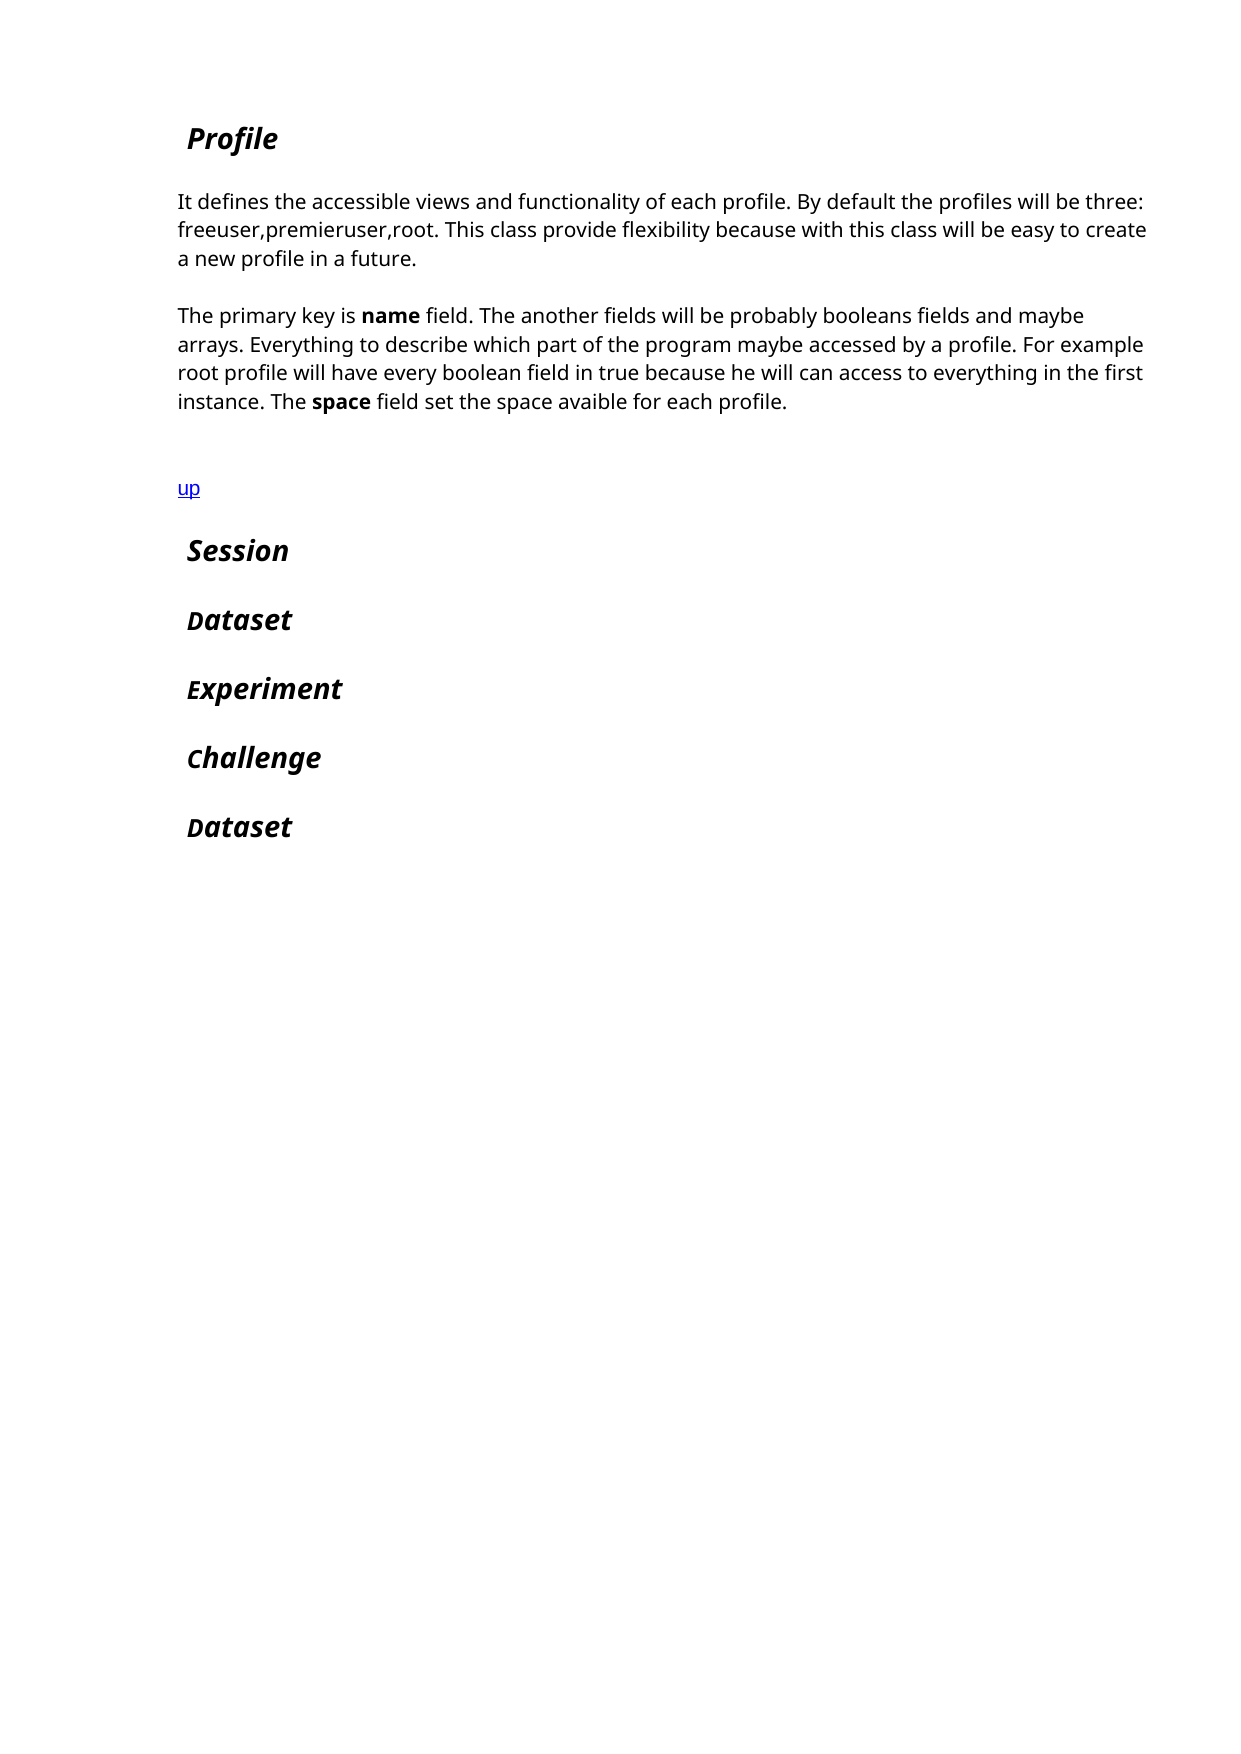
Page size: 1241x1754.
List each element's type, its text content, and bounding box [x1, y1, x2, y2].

subtitle Dataset [187, 599, 204, 639]
text up [177, 444, 1152, 501]
subtitle Challenge [332, 737, 1142, 777]
text The primary key is name field. The another fields will be probably booleans fields and maybe arrays. Everything to describe which part of the program maybe accessed by a profile. For example root profile will have every boolean field in true because he will can access to everything in the first instance. The space field set the space avaible for each profile. [799, 301, 1152, 415]
subtitle Dataset [187, 806, 204, 846]
subtitle Experiment [353, 668, 1142, 708]
subtitle Profile [289, 118, 1142, 158]
subtitle Dataset [303, 599, 1142, 639]
subtitle Dataset [303, 806, 1142, 846]
subtitle Session [300, 530, 1142, 570]
text It defines the accessible views and functionality of each profile. By default the profiles will be three: freeuser,premieruser,root. This class provide flexibility because with this class will be easy to create a new profile in a future. [422, 187, 1152, 272]
